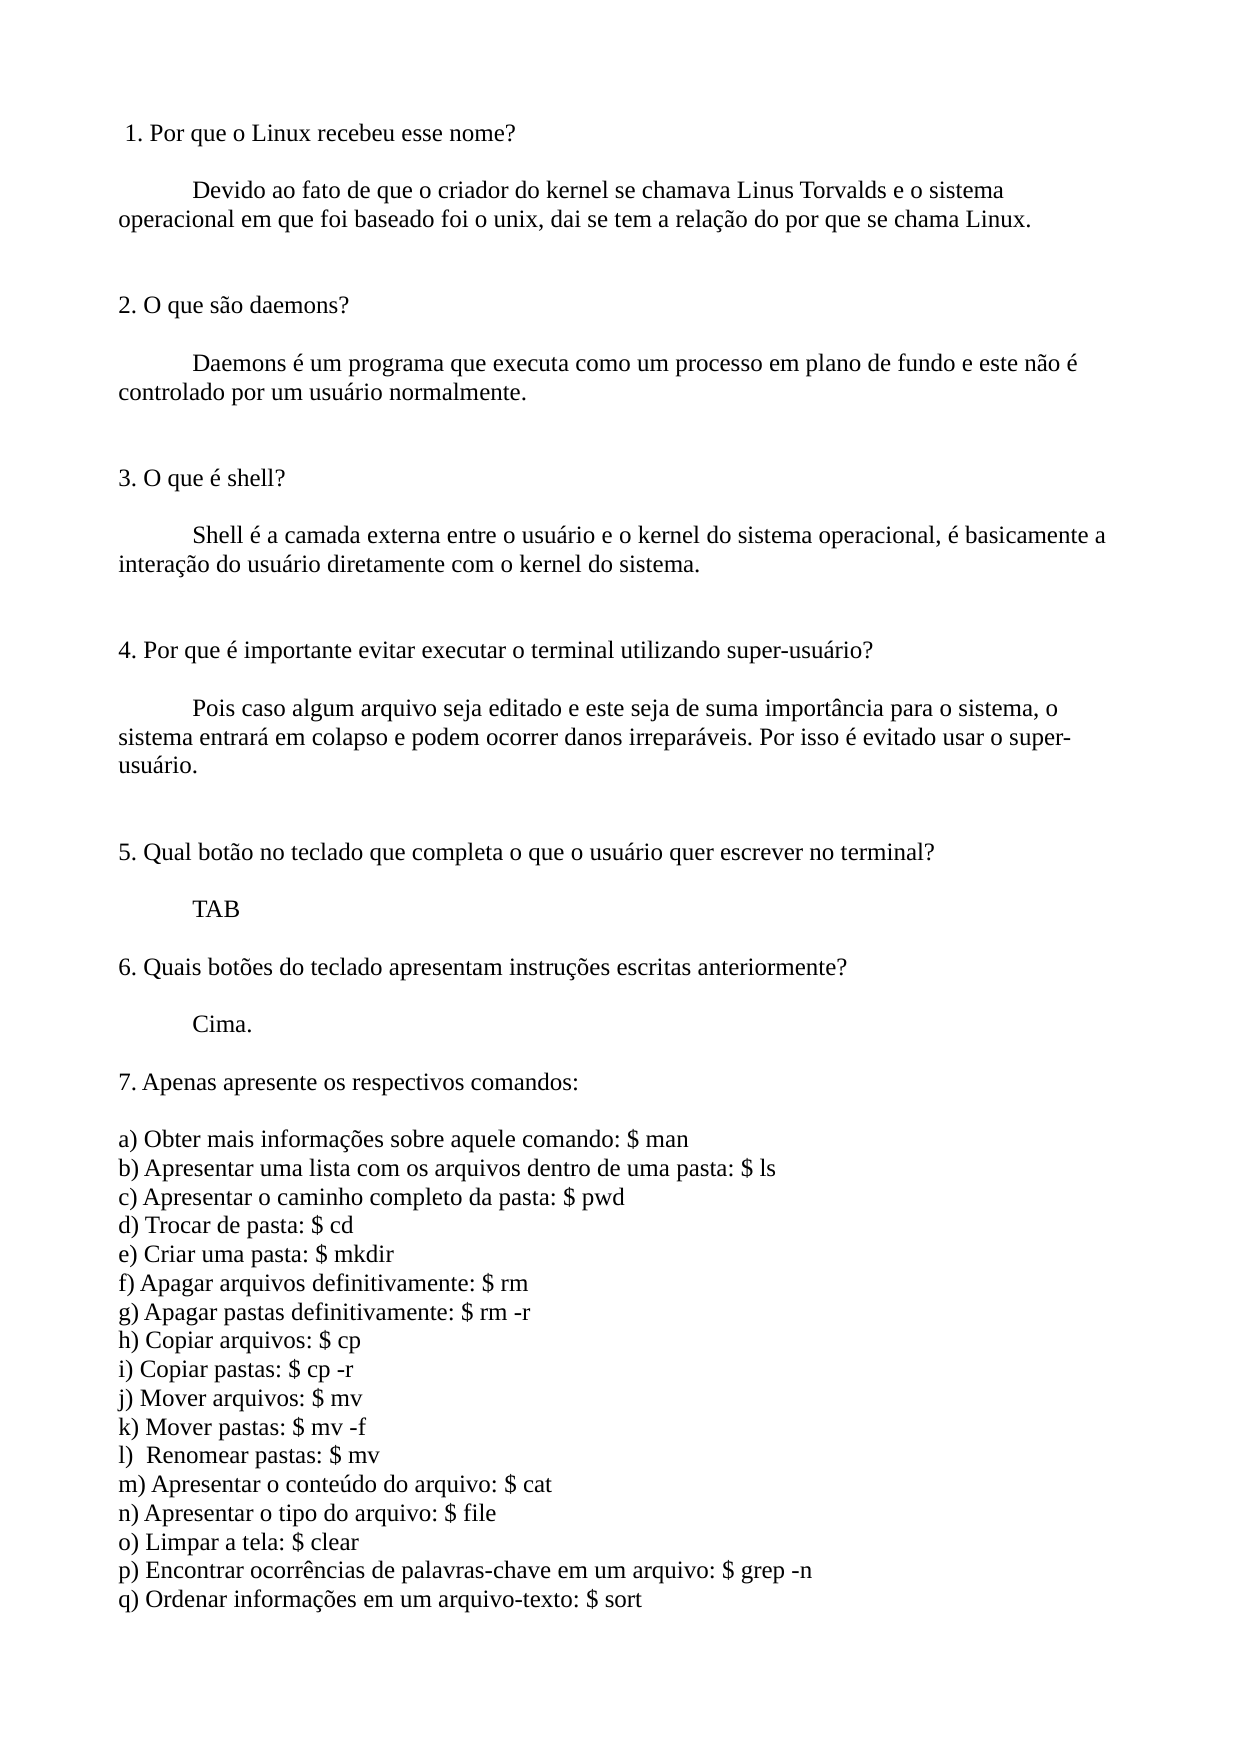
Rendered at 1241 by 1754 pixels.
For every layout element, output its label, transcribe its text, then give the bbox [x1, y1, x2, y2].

text Shell é a camada externa entre o usuário e o kernel do sistema operacional, é basicamente a interação do usuário diretamente com o kernel do sistema. [118, 521, 1122, 578]
text 1. Por que o Linux recebeu esse nome? [118, 118, 1122, 147]
text n) Apresentar o tipo do arquivo: $ file [118, 1498, 1122, 1527]
text f) Apagar arquivos definitivamente: $ rm [118, 1268, 1122, 1297]
text p) Encontrar ocorrências de palavras-chave em um arquivo: $ grep -n [118, 1556, 1122, 1584]
text i) Copiar pastas: $ cp -r [118, 1354, 1122, 1383]
text 6. Quais botões do teclado apresentam instruções escritas anteriormente? [118, 952, 1122, 981]
text b) Apresentar uma lista com os arquivos dentro de uma pasta: $ ls [118, 1153, 1122, 1182]
text a) Obter mais informações sobre aquele comando: $ man [118, 1124, 1122, 1153]
text Daemons é um programa que executa como um processo em plano de fundo e este não é controlado por um usuário normalmente. [118, 348, 1122, 406]
text k) Mover pastas: $ mv -f [118, 1412, 1122, 1441]
text 4. Por que é importante evitar executar o terminal utilizando super-usuário? [118, 636, 1122, 664]
text j) Mover arquivos: $ mv [118, 1383, 1122, 1412]
text Cima. [118, 1009, 1122, 1038]
text 7. Apenas apresente os respectivos comandos: [118, 1067, 1122, 1096]
text e) Criar uma pasta: $ mkdir [118, 1239, 1122, 1268]
text q) Ordenar informações em um arquivo-texto: $ sort [118, 1584, 1122, 1613]
text g) Apagar pastas definitivamente: $ rm -r [118, 1297, 1122, 1326]
text h) Copiar arquivos: $ cp [118, 1326, 1122, 1354]
text 3. O que é shell? [118, 463, 1122, 492]
text l) Renomear pastas: $ mv [118, 1441, 1122, 1469]
text Devido ao fato de que o criador do kernel se chamava Linus Torvalds e o sistema operacional em que foi baseado foi o unix, dai se tem a relação do por que se chama Linux. [118, 176, 1122, 233]
text 5. Qual botão no teclado que completa o que o usuário quer escrever no terminal? [118, 837, 1122, 866]
text 2. O que são daemons? [118, 291, 1122, 319]
text d) Trocar de pasta: $ cd [118, 1211, 1122, 1239]
text c) Apresentar o caminho completo da pasta: $ pwd [118, 1182, 1122, 1211]
text TAB [118, 894, 1122, 923]
text o) Limpar a tela: $ clear [118, 1527, 1122, 1556]
text m) Apresentar o conteúdo do arquivo: $ cat [118, 1469, 1122, 1498]
text Pois caso algum arquivo seja editado e este seja de suma importância para o sistema, o sistema entrará em colapso e podem ocorrer danos irreparáveis. Por isso é evitado usar o super-usuário. [118, 693, 1122, 779]
